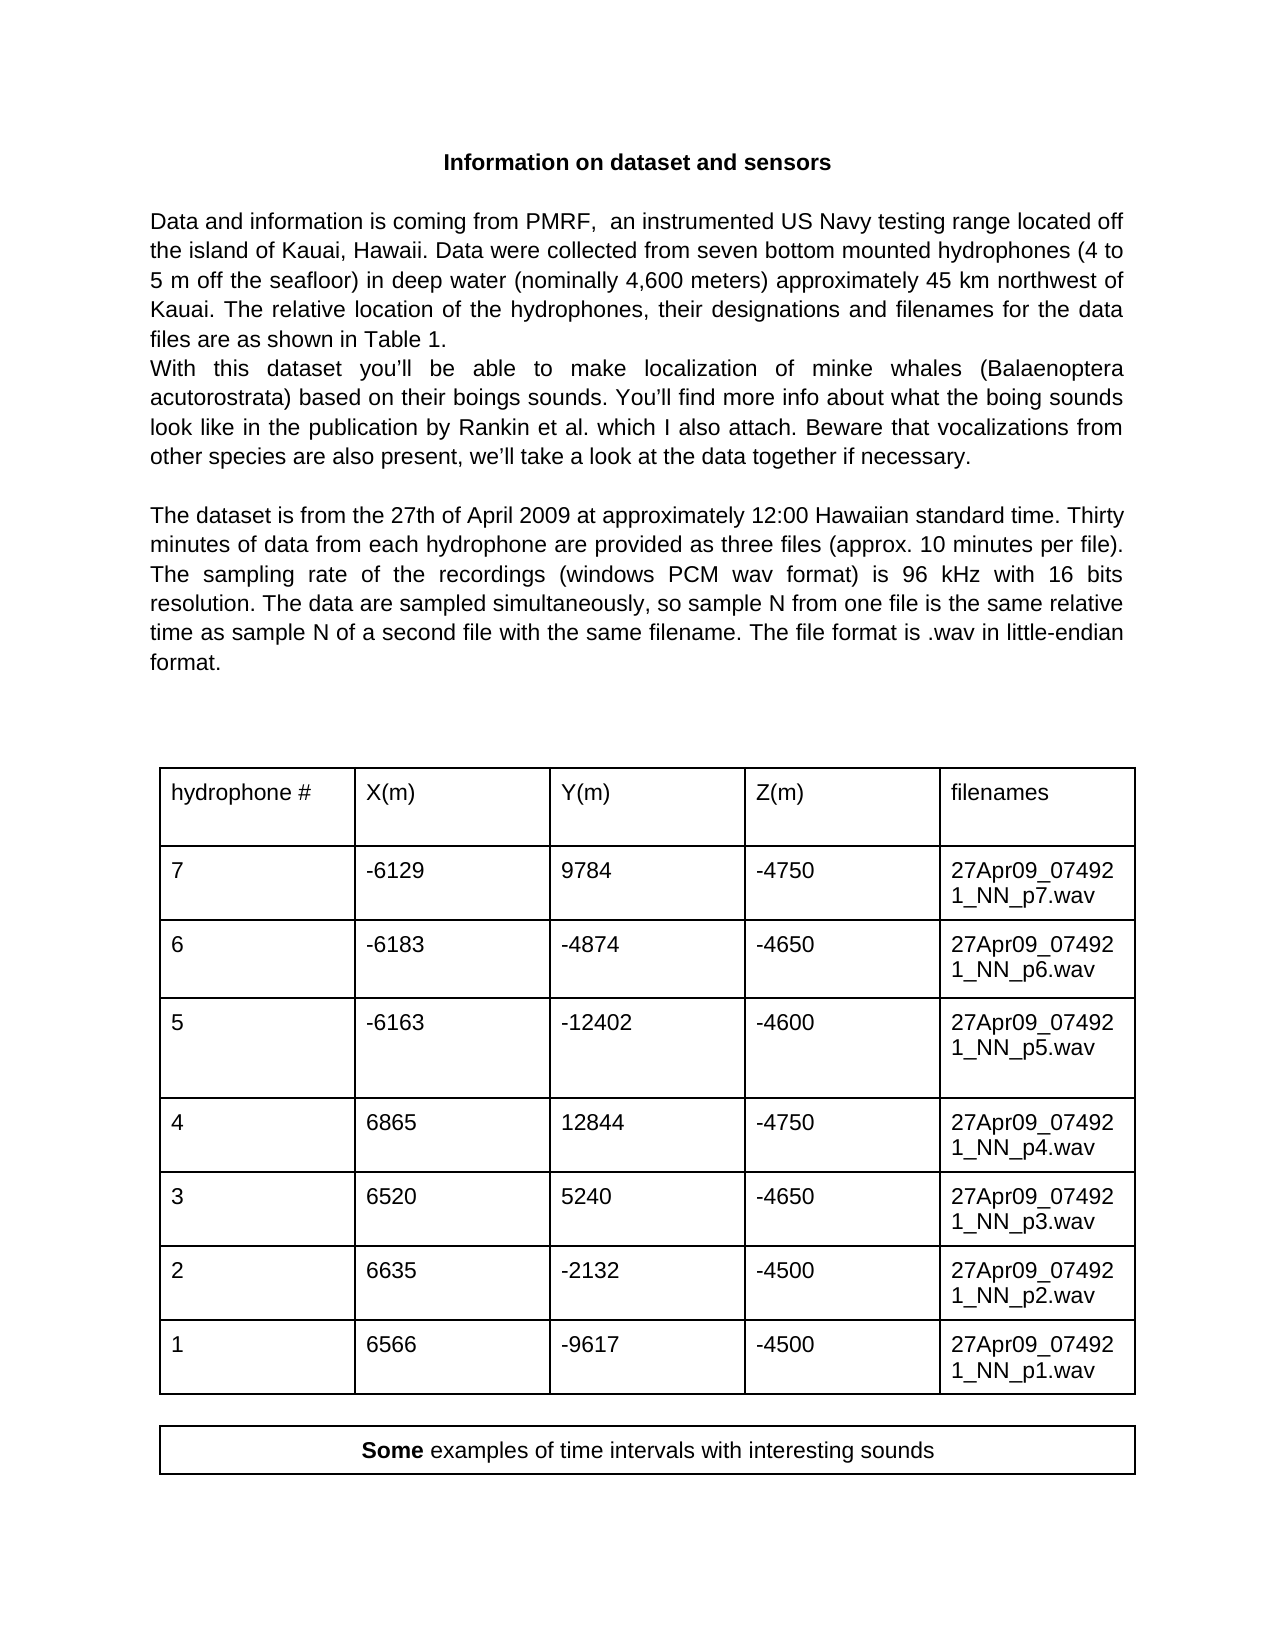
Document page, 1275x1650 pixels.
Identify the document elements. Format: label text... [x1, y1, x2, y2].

table_cell -4500 [746, 1247, 939, 1319]
table_cell 6635 [356, 1247, 549, 1319]
table_cell -4874 [551, 921, 744, 997]
text The dataset is from the 27th of April 2009 at approximately 12:00 Hawaiian standard time. Thirty minutes of data from each hydrophone are provided as three files (approx. 10 minutes per file). The sampling rate of the recordings (windows PCM wav format) is 96 kHz with 16 bits resolution. The data are sampled simultaneously, so sample N from one file is the same relative time as sample N of a second file with the same filename. The file format is .wav in little-endian format. [150, 502, 1125, 675]
table_cell 27Apr09_074921_NN_p4.wav [941, 1099, 1134, 1171]
table_cell -6183 [356, 921, 549, 997]
table_cell -2132 [551, 1247, 744, 1319]
text With this dataset you’ll be able to make localization of minke whales (Balaenoptera acutorostrata) based on their boings sounds. You’ll find more info about what the boing sounds look like in the publication by Rankin et al. which I also attach. Beware that vocalizations from other species are also present, we’ll take a look at the data together if necessary. [150, 356, 1125, 469]
table_cell 27Apr09_074921_NN_p2.wav [941, 1247, 1134, 1319]
table_header Some examples of time intervals with interesting sounds [161, 1427, 1134, 1473]
table_cell 6865 [356, 1099, 549, 1171]
table_cell 6520 [356, 1173, 549, 1245]
table_cell 4 [161, 1099, 354, 1171]
table_header hydrophone # [161, 769, 354, 845]
table_cell -4500 [746, 1321, 939, 1393]
table_cell 27Apr09_074921_NN_p5.wav [941, 999, 1134, 1097]
table_cell 3 [161, 1173, 354, 1245]
table_header filenames [941, 769, 1134, 845]
table_cell -4750 [746, 847, 939, 919]
table_cell 27Apr09_074921_NN_p6.wav [941, 921, 1134, 997]
table_cell 1 [161, 1321, 354, 1393]
table_cell -4750 [746, 1099, 939, 1171]
table_cell 5 [161, 999, 354, 1097]
table_cell 5240 [551, 1173, 744, 1245]
table_cell -4650 [746, 1173, 939, 1245]
table_cell 6 [161, 921, 354, 997]
text Data and information is coming from PMRF, an instrumented US Navy testing range located off the island of Kauai, Hawaii. Data were collected from seven bottom mounted hydrophones (4 to 5 m off the seafloor) in deep water (nominally 4,600 meters) approximately 45 km northwest of Kauai. The relative location of the hydrophones, their designations and filenames for the data files are as shown in Table 1. [150, 209, 1125, 352]
table_cell 27Apr09_074921_NN_p3.wav [941, 1173, 1134, 1245]
table_header Z(m) [746, 769, 939, 845]
table_cell 2 [161, 1247, 354, 1319]
table_header Y(m) [551, 769, 744, 845]
table_cell 12844 [551, 1099, 744, 1171]
table_cell 27Apr09_074921_NN_p7.wav [941, 847, 1134, 919]
table_cell 7 [161, 847, 354, 919]
table_cell -6163 [356, 999, 549, 1097]
table_cell 9784 [551, 847, 744, 919]
table_cell -9617 [551, 1321, 744, 1393]
table_header X(m) [356, 769, 549, 845]
table_cell -4600 [746, 999, 939, 1097]
text Information on dataset and sensors [150, 150, 1125, 176]
table_cell -4650 [746, 921, 939, 997]
table_cell 27Apr09_074921_NN_p1.wav [941, 1321, 1134, 1393]
table_cell -6129 [356, 847, 549, 919]
table_cell -12402 [551, 999, 744, 1097]
table_cell 6566 [356, 1321, 549, 1393]
